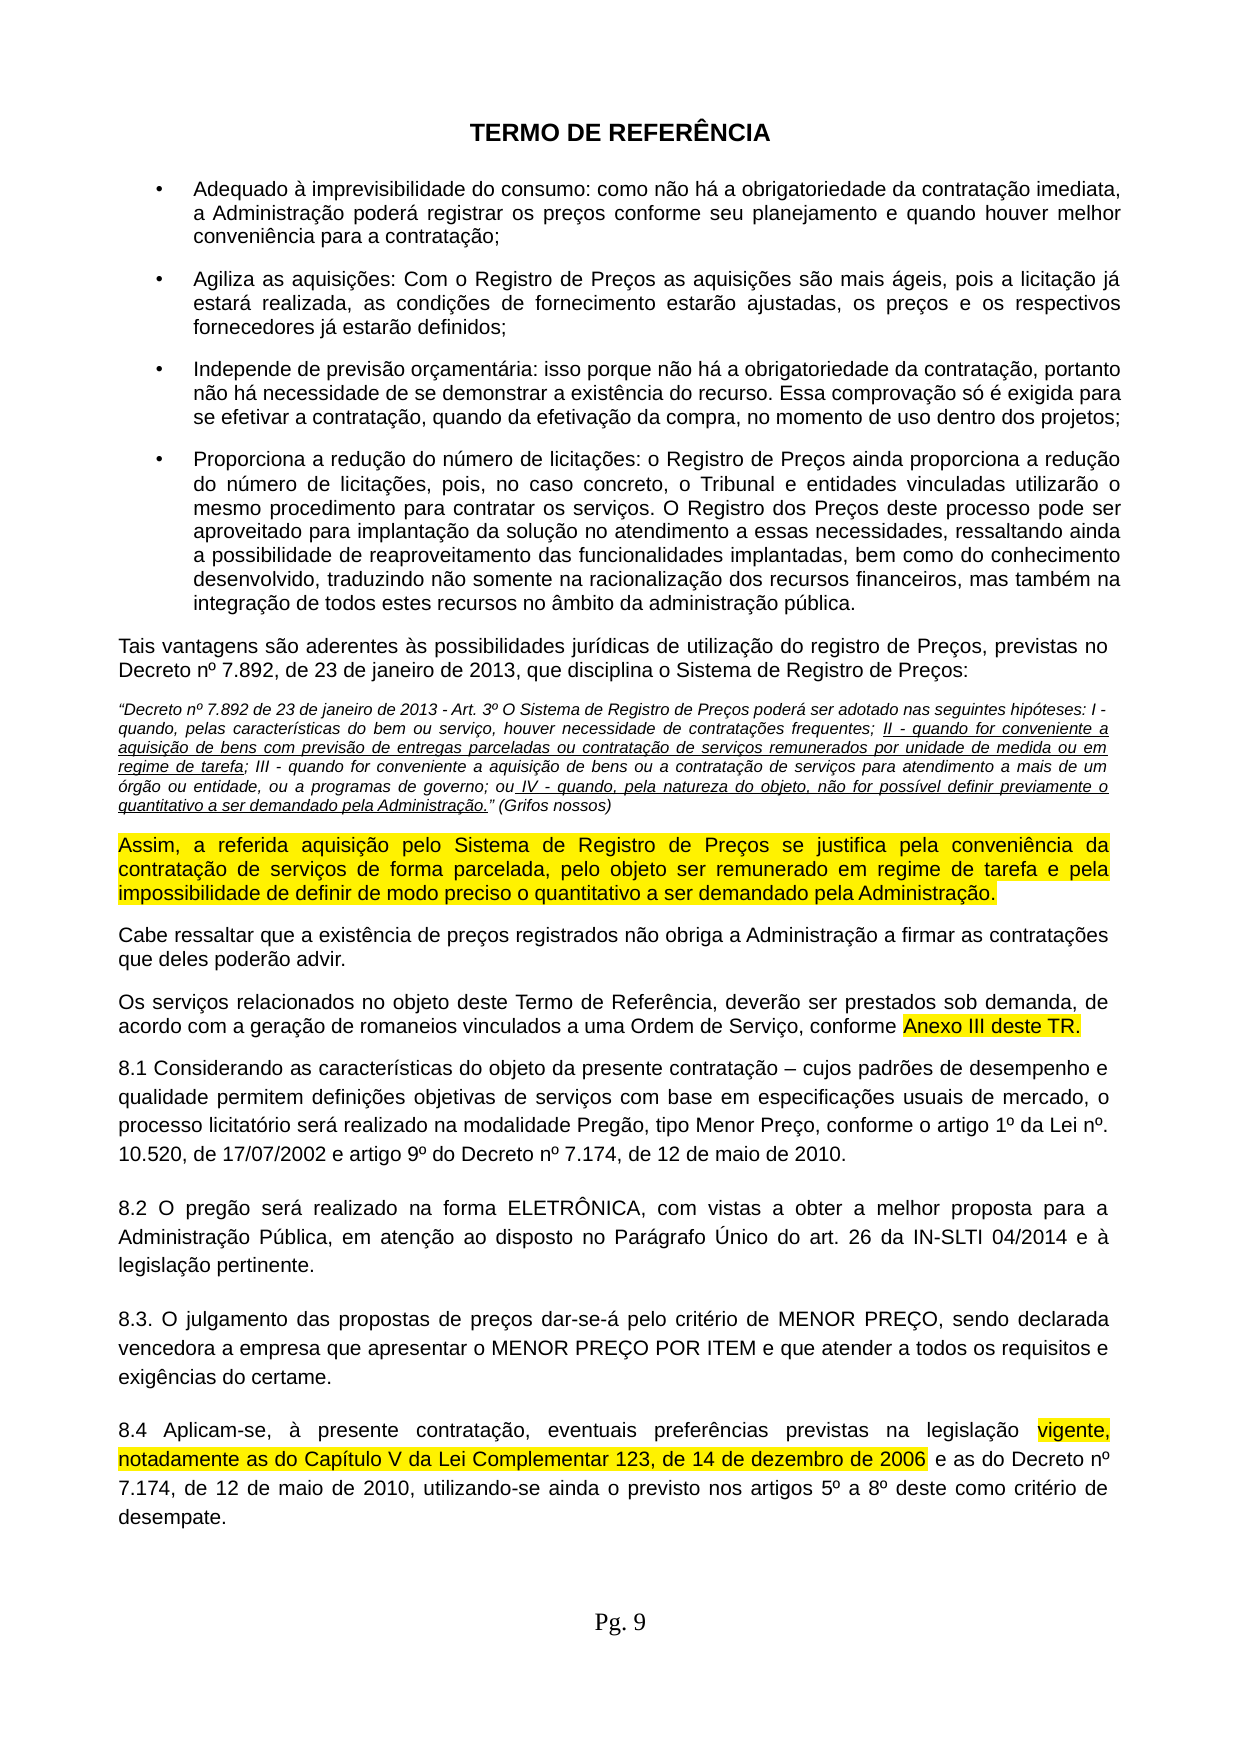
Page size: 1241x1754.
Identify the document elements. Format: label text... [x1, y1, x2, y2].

text Cabe ressaltar que a existência de preços registrados não obriga a Administração a firmar as contratações que deles poderão advir. [118, 923, 1110, 971]
text 8.2 O pregão será realizado na forma ELETRÔNICA, com vistas a obter a melhor proposta para a Administração Pública, em atenção ao disposto no Parágrafo Único do art. 26 da IN-SLTI 04/2014 e à legislação pertinente. [118, 1196, 1110, 1277]
text Assim, a referida aquisição pelo Sistema de Registro de Preços se justifica pela conveniência da contratação de serviços de forma parcelada, pelo objeto ser remunerado em regime de tarefa e pela impossibilidade de definir de modo preciso o quantitativo a ser demandado pela Administração. [118, 833, 1110, 905]
list Agiliza as aquisições: Com o Registro de Preços as aquisições são mais ágeis, pois a licitação já estará realizada, as condições de fornecimento estarão ajustadas, os preços e os respectivos fornecedores já estarão definidos; [156, 267, 1122, 339]
text Os serviços relacionados no objeto deste Termo de Referência, deverão ser prestados sob demanda, de acordo com a geração de romaneios vinculados a uma Ordem de Serviço, conforme Anexo III deste TR. [118, 989, 1110, 1037]
list Proporciona a redução do número de licitações: o Registro de Preços ainda proporciona a redução do número de licitações, pois, no caso concreto, o Tribunal e entidades vinculadas utilizarão o mesmo procedimento para contratar os serviços. O Registro dos Preços deste processo pode ser aproveitado para implantação da solução no atendimento a essas necessidades, ressaltando ainda a possibilidade de reaproveitamento das funcionalidades implantadas, bem como do conhecimento desenvolvido, traduzindo não somente na racionalização dos recursos financeiros, mas também na integração de todos estes recursos no âmbito da administração pública. [156, 447, 1122, 615]
text 8.4 Aplicam-se, à presente contratação, eventuais preferências previstas na legislação vigente, notadamente as do Capítulo V da Lei Complementar 123, de 14 de dezembro de 2006 e as do Decreto nº 7.174, de 12 de maio de 2010, utilizando-se ainda o previsto nos artigos 5º a 8º deste como critério de desempate. [118, 1418, 1110, 1528]
text 8.3. O julgamento das propostas de preços dar-se-á pelo critério de MENOR PREÇO, sendo declarada vencedora a empresa que apresentar o MENOR PREÇO POR ITEM e que atender a todos os requisitos e exigências do certame. [118, 1307, 1110, 1388]
text “Decreto nº 7.892 de 23 de janeiro de 2013 - Art. 3º O Sistema de Registro de Preços poderá ser adotado nas seguintes hipóteses: I - quando, pelas características do bem ou serviço, houver necessidade de contratações frequentes; II - quando for conveniente a aquisição de bens com previsão de entregas parceladas ou contratação de serviços remunerados por unidade de medida ou em regime de tarefa; III - quando for conveniente a aquisição de bens ou a contratação de serviços para atendimento a mais de um órgão ou entidade, ou a programas de governo; ou IV - quando, pela natureza do objeto, não for possível definir previamente o quantitativo a ser demandado pela Administração.” (Grifos nossos) [118, 700, 1110, 815]
text Tais vantagens são aderentes às possibilidades jurídicas de utilização do registro de Preços, previstas no Decreto nº 7.892, de 23 de janeiro de 2013, que disciplina o Sistema de Registro de Preços: [118, 633, 1110, 681]
text 8.1 Considerando as características do objeto da presente contratação – cujos padrões de desempenho e qualidade permitem definições objetivas de serviços com base em especificações usuais de mercado, o processo licitatório será realizado na modalidade Pregão, tipo Menor Preço, conforme o artigo 1º da Lei nº. 10.520, de 17/07/2002 e artigo 9º do Decreto nº 7.174, de 12 de maio de 2010. [118, 1056, 1110, 1166]
list Independe de previsão orçamentária: isso porque não há a obrigatoriedade da contratação, portanto não há necessidade de se demonstrar a existência do recurso. Essa comprovação só é exigida para se efetivar a contratação, quando da efetivação da compra, no momento de uso dentro dos projetos; [156, 357, 1122, 429]
list Adequado à imprevisibilidade do consumo: como não há a obrigatoriedade da contratação imediata, a Administração poderá registrar os preços conforme seu planejamento e quando houver melhor conveniência para a contratação; [156, 176, 1122, 248]
